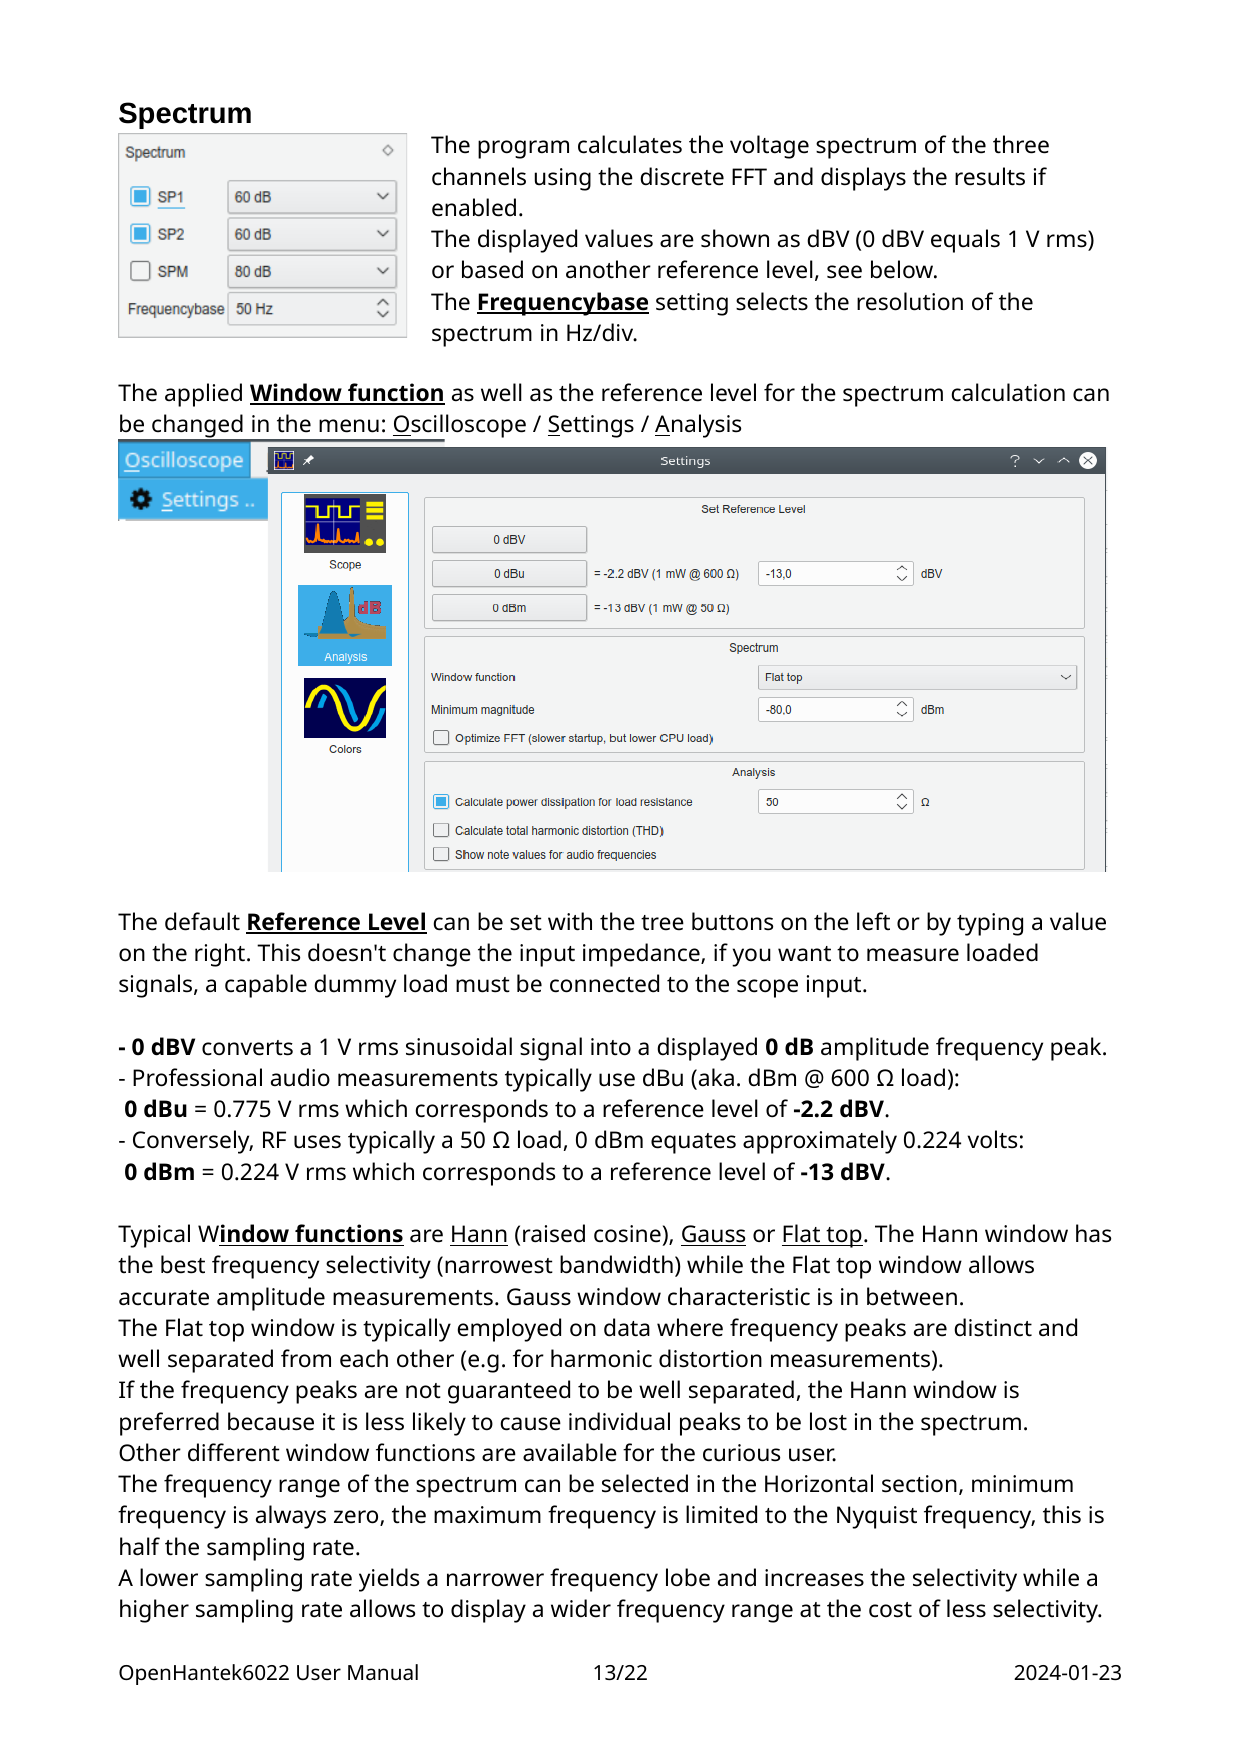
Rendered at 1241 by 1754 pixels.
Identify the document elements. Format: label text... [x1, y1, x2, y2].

text A lower sampling rate yields a narrower frequency lobe and increases the selectivity while a higher sampling rate allows to display a wider frequency range at the cost of less selectivity. [118, 1562, 1122, 1624]
text The displayed values are shown as dBV (0 dBV equals 1 V rms) or based on another reference level, see below. The Frequencybase setting selects the resolution of the spectrum in Hz/div. [118, 223, 1122, 348]
text The program calculates the voltage spectrum of the three channels using the discrete FFT and displays the results if enabled. [118, 129, 1122, 223]
subtitle Spectrum [118, 96, 1122, 129]
text If the frequency peaks are not guaranteed to be well separated, the Hann window is preferred because it is less likely to cause individual peaks to be lost in the spectrum. [118, 1374, 1122, 1437]
text The applied Window function as well as the reference level for the spectrum calculation can be changed in the menu: Oscilloscope / Settings / Analysis [118, 377, 1122, 439]
text The default Reference Level can be set with the tree buttons on the left or by typing a value on the right. This doesn't change the input impedance, if you want to measure loaded signals, a capable dummy load must be connected to the scope input. [118, 906, 1122, 999]
picture [118, 439, 1108, 872]
text Typical Window functions are Hann (raised cosine), Gauss or Flat top. The Hann window has the best frequency selectivity (narrowest bandwidth) while the Flat top window allows accurate amplitude measurements. Gauss window characteristic is in between. [118, 1218, 1122, 1312]
text Other different window functions are available for the curious user. [118, 1437, 1122, 1468]
text - 0 dBV converts a 1 V rms sinusoidal signal into a displayed 0 dB amplitude frequency peak. - Professional audio measurements typically use dBu (aka. dBm @ 600 Ω load): 0 dBu = 0.775 V rms which corresponds to a reference level of -2.2 dBV. - Conversely, RF uses typically a 50 Ω load, 0 dBm equates approximately 0.224 volts: 0 dBm = 0.224 V rms which corresponds to a reference level of -13 dBV. [118, 1031, 1122, 1187]
text The frequency range of the spectrum can be selected in the Horizontal section, minimum frequency is always zero, the maximum frequency is limited to the Nyquist frequency, this is half the sampling rate. [118, 1468, 1122, 1562]
picture [118, 133, 408, 338]
text The Flat top window is typically employed on data where frequency peaks are distinct and well separated from each other (e.g. for harmonic distortion measurements). [118, 1312, 1122, 1374]
